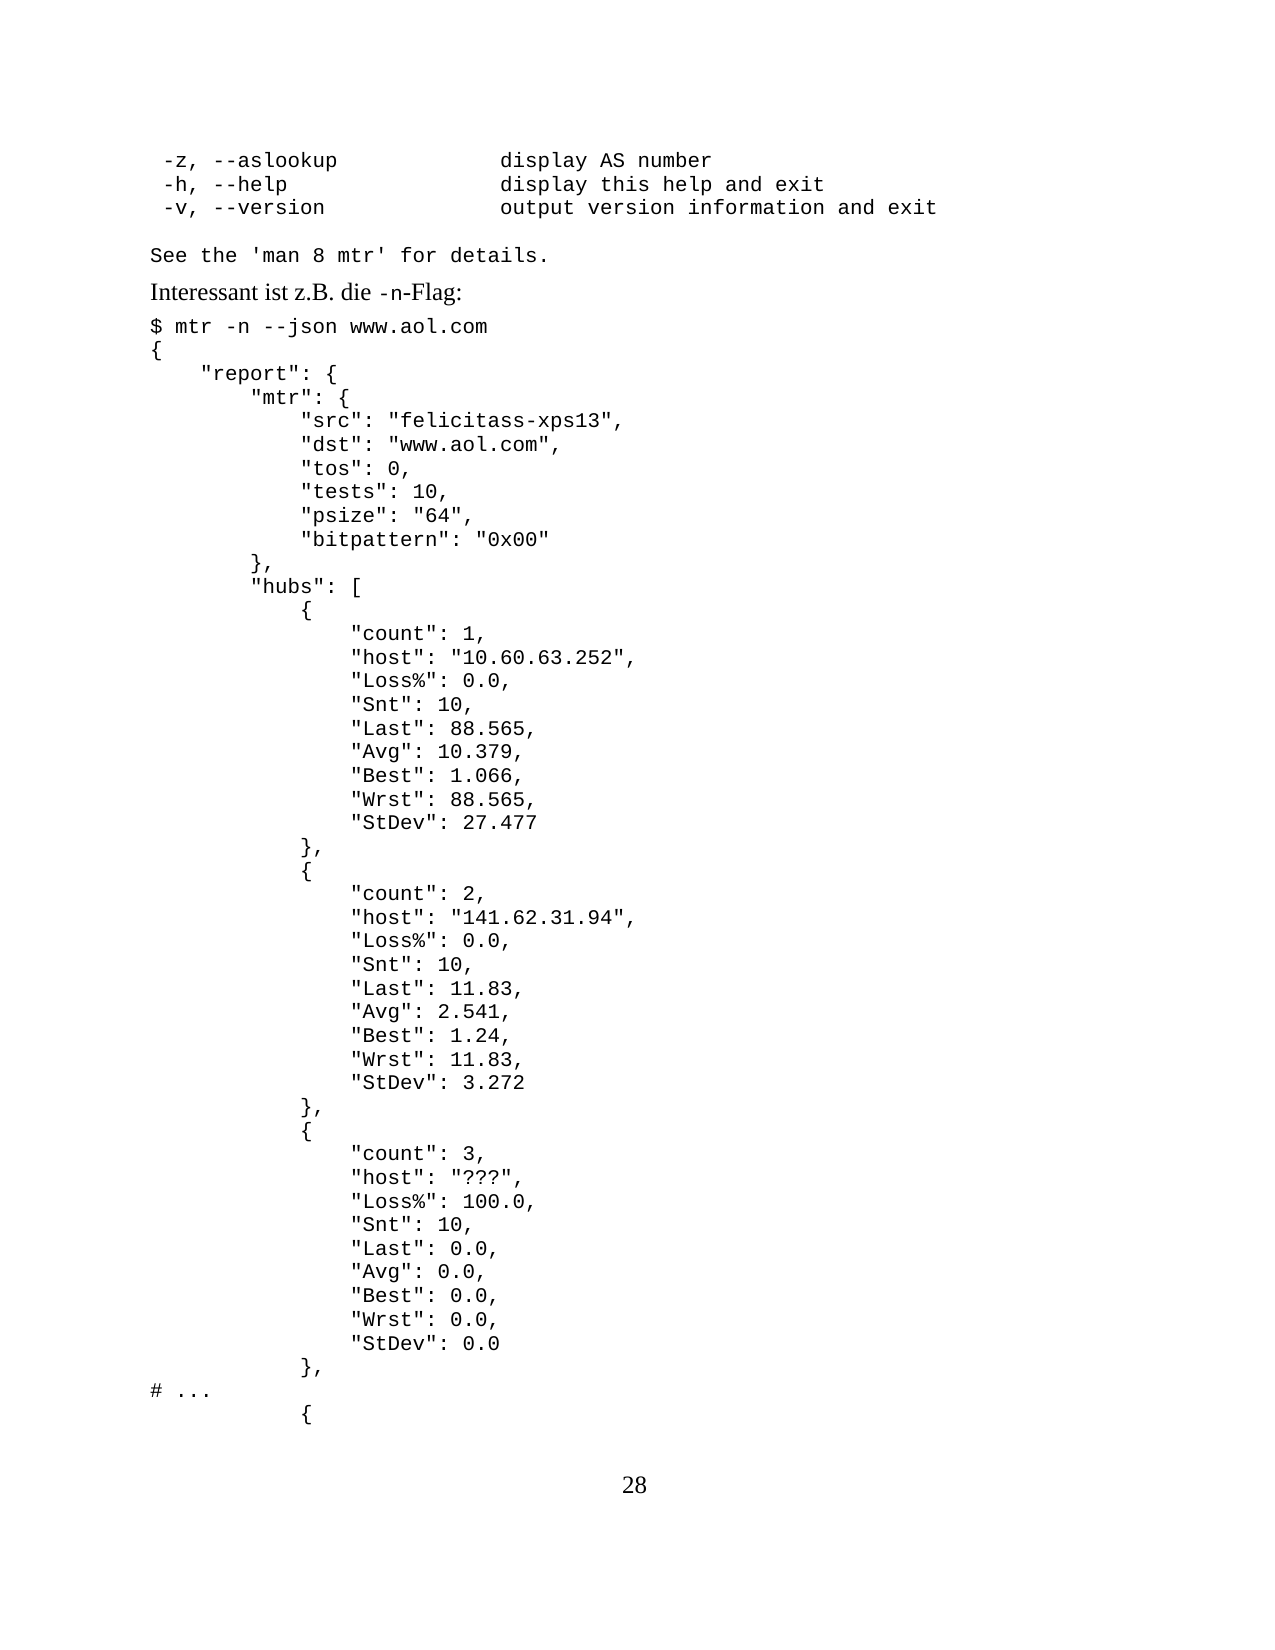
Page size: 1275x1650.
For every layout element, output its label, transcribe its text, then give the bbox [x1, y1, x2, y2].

text "Avg": 10.379, [150, 741, 1125, 765]
text "StDev": 3.272 [150, 1072, 1125, 1096]
text -z, --aslookup display AS number [150, 150, 1125, 174]
text "count": 1, [150, 623, 1125, 647]
text "tos": 0, [150, 458, 1125, 481]
text "host": "10.60.63.252", [150, 647, 1125, 670]
text "bitpattern": "0x00" [150, 528, 1125, 552]
text }, [150, 836, 1125, 859]
text -h, --help display this help and exit [150, 174, 1125, 197]
text }, [150, 1356, 1125, 1380]
text "host": "???", [150, 1167, 1125, 1191]
text "Last": 88.565, [150, 718, 1125, 741]
text { [150, 599, 1125, 623]
text "Best": 1.24, [150, 1025, 1125, 1049]
text "hubs": [ [150, 576, 1125, 599]
text "report": { [150, 363, 1125, 387]
text Interessant ist z.B. die -n-Flag: [150, 277, 1125, 307]
text "tests": 10, [150, 481, 1125, 505]
text "Last": 0.0, [150, 1238, 1125, 1262]
text "count": 3, [150, 1143, 1125, 1167]
text "psize": "64", [150, 505, 1125, 528]
text "StDev": 27.477 [150, 812, 1125, 836]
text See the 'man 8 mtr' for details. [150, 244, 1125, 268]
text "Snt": 10, [150, 954, 1125, 978]
text "Best": 0.0, [150, 1285, 1125, 1309]
text "Loss%": 0.0, [150, 670, 1125, 694]
text "Last": 11.83, [150, 978, 1125, 1001]
text "host": "141.62.31.94", [150, 907, 1125, 931]
text "count": 2, [150, 883, 1125, 907]
text { [150, 1120, 1125, 1143]
text "Snt": 10, [150, 694, 1125, 718]
text "src": "felicitass-xps13", [150, 410, 1125, 434]
text $ mtr -n --json www.aol.com [150, 316, 1125, 339]
text { [150, 859, 1125, 883]
text "Avg": 2.541, [150, 1001, 1125, 1025]
text -v, --version output version information and exit [150, 197, 1125, 221]
text { [150, 1403, 1125, 1427]
text "StDev": 0.0 [150, 1332, 1125, 1356]
text "Loss%": 100.0, [150, 1191, 1125, 1214]
text "Avg": 0.0, [150, 1262, 1125, 1285]
text "Best": 1.066, [150, 765, 1125, 789]
text { [150, 339, 1125, 363]
text "Wrst": 0.0, [150, 1309, 1125, 1332]
text }, [150, 1096, 1125, 1120]
text }, [150, 552, 1125, 576]
text "Wrst": 11.83, [150, 1049, 1125, 1072]
text "Loss%": 0.0, [150, 931, 1125, 954]
text # ... [150, 1380, 1125, 1403]
text "Wrst": 88.565, [150, 789, 1125, 812]
text "mtr": { [150, 387, 1125, 410]
text "Snt": 10, [150, 1214, 1125, 1238]
text "dst": "www.aol.com", [150, 434, 1125, 458]
